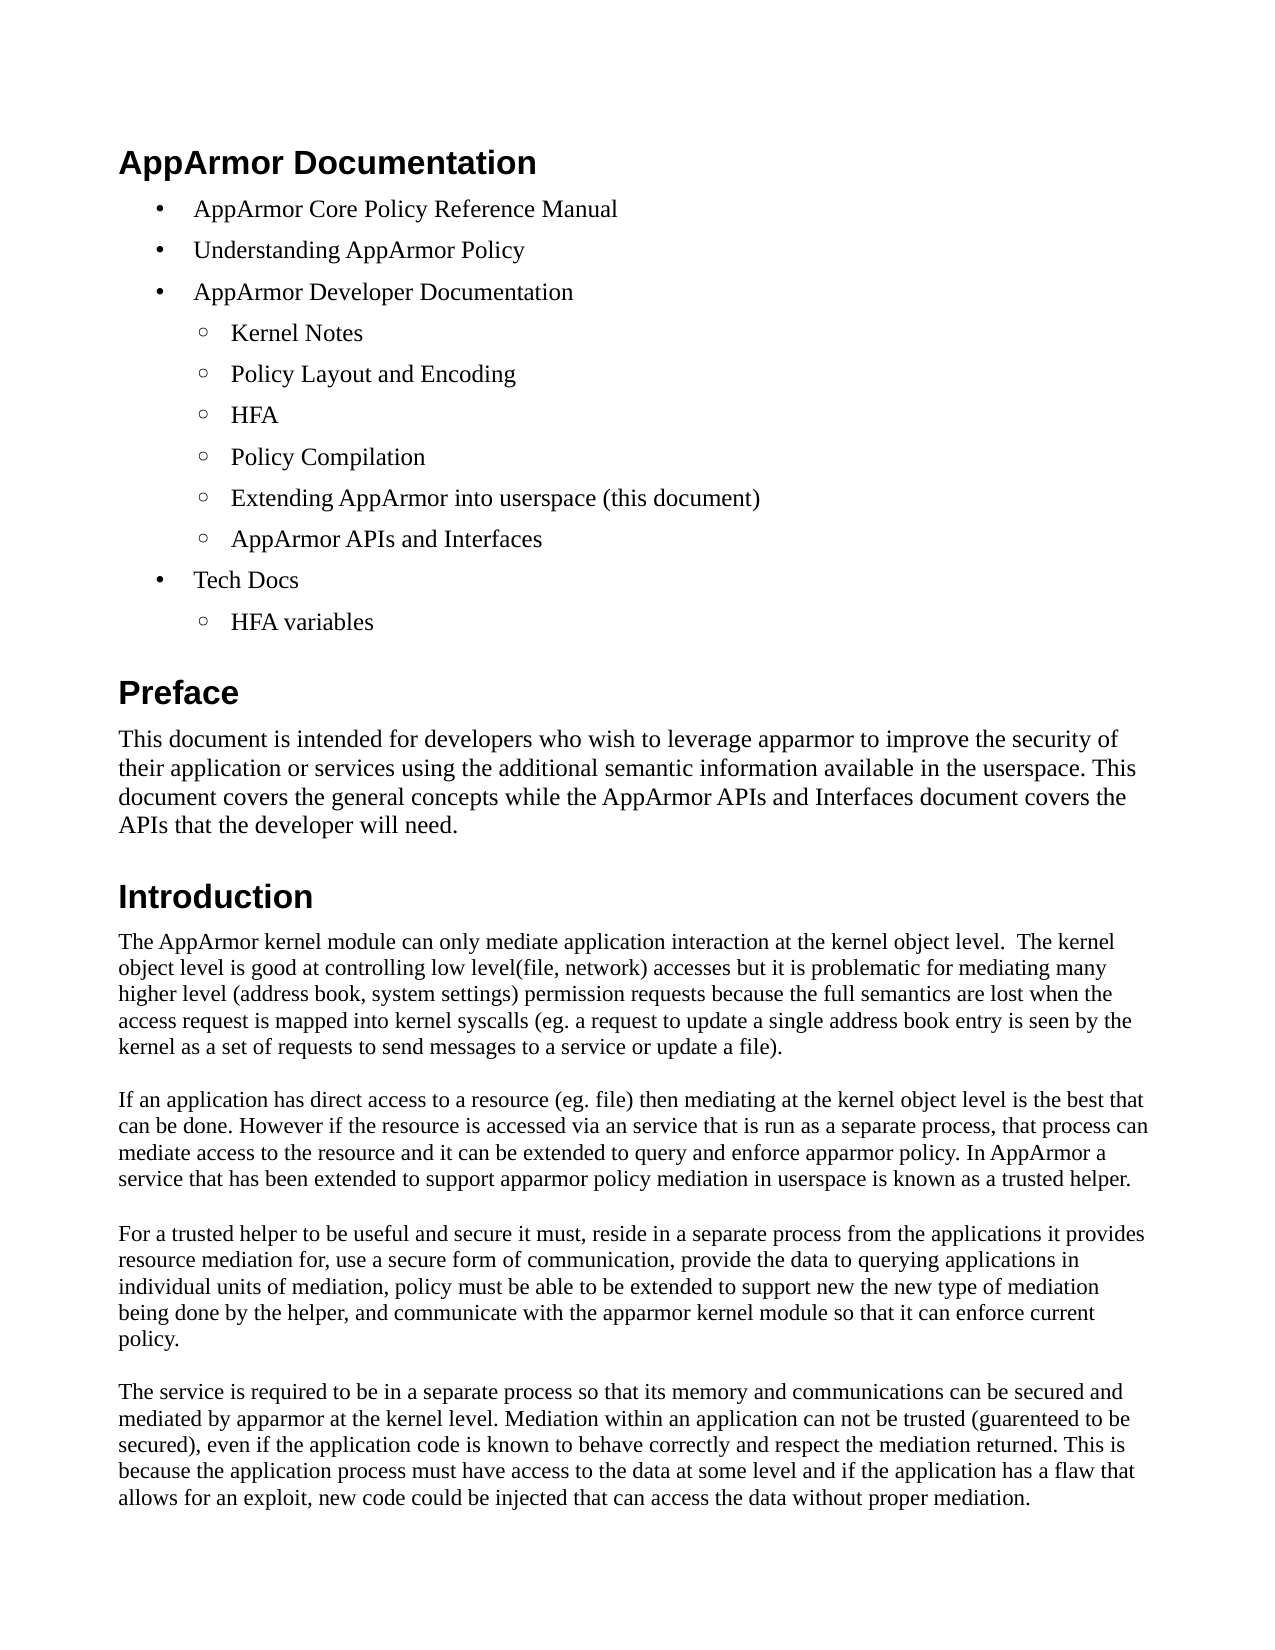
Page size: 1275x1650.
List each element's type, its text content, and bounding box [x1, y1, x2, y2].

list Extending AppArmor into userspace (this document) [193, 483, 1157, 512]
list Policy Compilation [193, 442, 1157, 471]
text For a trusted helper to be useful and secure it must, reside in a separate process from the applications it provides resource mediation for, use a secure form of communication, provide the data to querying applications in individual units of mediation, policy must be able to be extended to support new the new type of mediation being done by the helper, and communicate with the apparmor kernel module so that it can enforce current policy. [118, 1220, 1157, 1352]
list Understanding AppArmor Policy [156, 236, 1157, 264]
list Policy Layout and Encoding [193, 359, 1157, 388]
list AppArmor Core Policy Reference Manual [156, 194, 1157, 223]
list Kernel Notes [193, 318, 1157, 347]
subtitle AppArmor Documentation [118, 143, 1157, 182]
subtitle Preface [118, 673, 1157, 712]
list AppArmor Developer Documentation [156, 277, 1157, 306]
list AppArmor APIs and Interfaces [193, 524, 1157, 553]
text If an application has direct access to a resource (eg. file) then mediating at the kernel object level is the best that can be done. However if the resource is accessed via an service that is run as a separate process, that process can mediate access to the resource and it can be extended to query and enforce apparmor policy. In AppArmor a service that has been extended to support apparmor policy mediation in userspace is known as a trusted helper. [118, 1086, 1157, 1191]
list HFA [193, 401, 1157, 429]
list Tech Docs [156, 566, 1157, 594]
list HFA variables [193, 607, 1157, 636]
text This document is intended for developers who wish to leverage apparmor to improve the security of their application or services using the additional semantic information available in the userspace. This document covers the general concepts while the AppArmor APIs and Interfaces document covers the APIs that the developer will need. [118, 724, 1157, 839]
subtitle Introduction [118, 877, 1157, 915]
text The AppArmor kernel module can only mediate application interaction at the kernel object level. The kernel object level is good at controlling low level(file, network) accesses but it is problematic for mediating many higher level (address book, system settings) permission requests because the full semantics are lost when the access request is mapped into kernel syscalls (eg. a request to update a single address book entry is seen by the kernel as a set of requests to send messages to a service or update a file). [118, 928, 1157, 1059]
text The service is required to be in a separate process so that its memory and communications can be secured and mediated by apparmor at the kernel level. Mediation within an application can not be trusted (guarenteed to be secured), even if the application code is known to behave correctly and respect the mediation returned. This is because the application process must have access to the data at some level and if the application has a flaw that allows for an exploit, new code could be injected that can access the data without proper mediation. [118, 1378, 1157, 1510]
